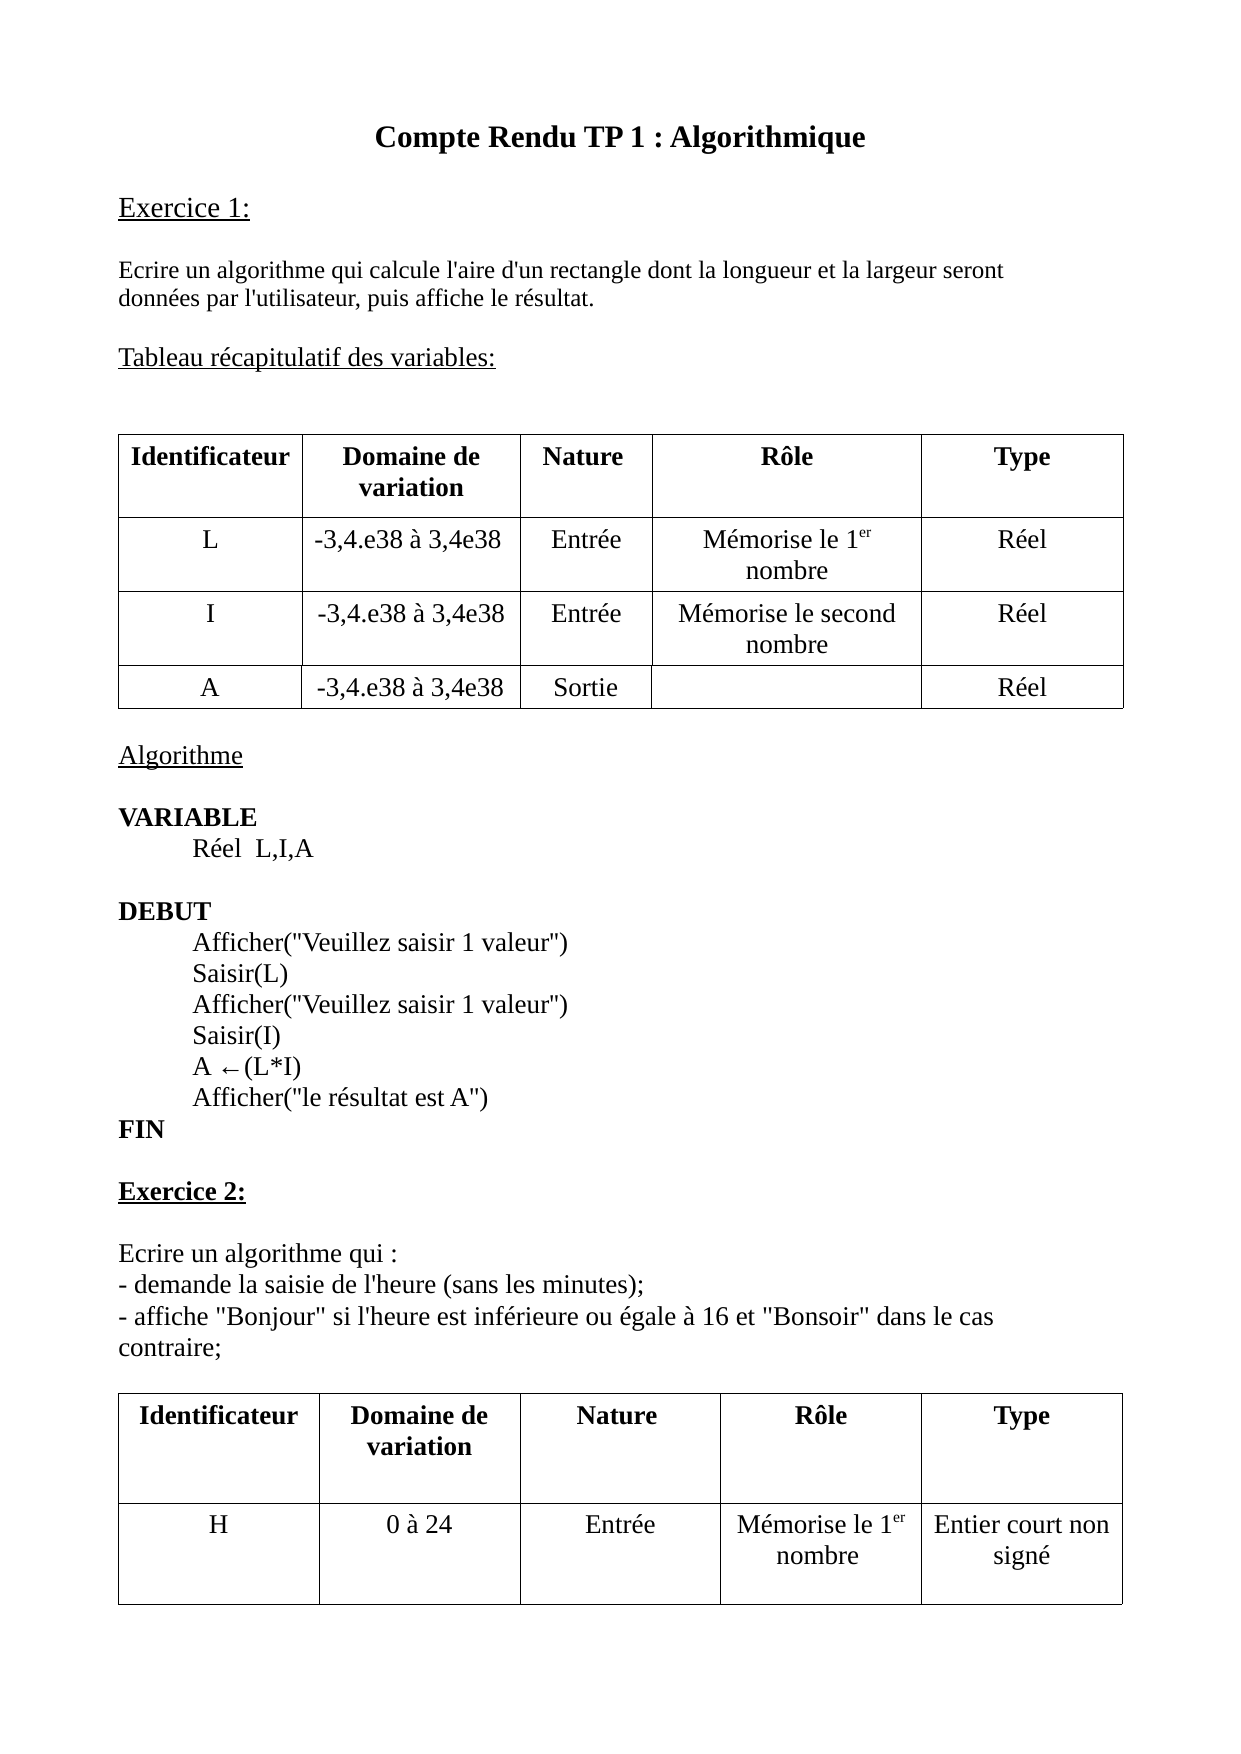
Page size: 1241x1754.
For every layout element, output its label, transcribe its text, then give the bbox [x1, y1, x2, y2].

text Ecrire un algorithme qui : [118, 1237, 1122, 1268]
text FIN [118, 1113, 1122, 1144]
table_header Sortie [521, 666, 651, 708]
table_header -3,4.e38 à 3,4e38 [302, 666, 520, 708]
table_cell H [119, 1504, 319, 1603]
table_cell 0 à 24 [320, 1504, 520, 1603]
text Compte Rendu TP 1 : Algorithmique [118, 118, 1122, 154]
table_cell Réel [922, 592, 1123, 665]
table_header Rôle [721, 1394, 921, 1502]
text contraire; [118, 1331, 1122, 1362]
text Tableau récapitulatif des variables: [118, 341, 1122, 372]
table_cell Mémorise le 1er nombre [653, 518, 921, 591]
table_header [652, 666, 921, 708]
table_cell -3,4.e38 à 3,4e38 [303, 518, 520, 591]
text Exercice 1: [118, 190, 1122, 223]
table_header Nature [521, 435, 652, 517]
text Saisir(I) [118, 1019, 1122, 1050]
text Réel L,I,A [118, 832, 1122, 863]
text Afficher(''Veuillez saisir 1 valeur'') [118, 926, 1122, 957]
text Exercice 2: [118, 1175, 1122, 1206]
text Afficher(''Veuillez saisir 1 valeur'') [118, 988, 1122, 1019]
table_cell Entrée [521, 592, 652, 665]
table_cell Mémorise le 1er nombre [721, 1504, 921, 1603]
table_header Rôle [653, 435, 921, 517]
table_cell -3,4.e38 à 3,4e38 [303, 592, 520, 665]
table_cell L [119, 518, 302, 591]
table_header Type [922, 435, 1123, 517]
table_cell Entier court non signé [922, 1504, 1122, 1603]
table_cell Entrée [521, 518, 652, 591]
text A ←(L*I) [118, 1050, 1122, 1082]
text données par l'utilisateur, puis affiche le résultat. [118, 283, 1122, 312]
table_header Nature [521, 1394, 720, 1502]
text Algorithme [118, 739, 1122, 770]
table_header A [119, 666, 301, 708]
table_header Domaine de variation [320, 1394, 520, 1502]
table_header Identificateur [119, 435, 302, 517]
text - demande la saisie de l'heure (sans les minutes); [118, 1268, 1122, 1299]
text Ecrire un algorithme qui calcule l'aire d'un rectangle dont la longueur et la largeur seront [118, 255, 1122, 283]
text DEBUT [118, 895, 1122, 926]
table_header Identificateur [119, 1394, 319, 1502]
text VARIABLE [118, 801, 1122, 832]
table_header Réel [922, 666, 1123, 708]
table_cell I [119, 592, 302, 665]
table_cell Entrée [521, 1504, 720, 1603]
text - affiche "Bonjour" si l'heure est inférieure ou égale à 16 et "Bonsoir" dans le cas [118, 1299, 1122, 1331]
table_cell Réel [922, 518, 1123, 591]
text Saisir(L) [118, 957, 1122, 988]
text Afficher(''le résultat est A'') [118, 1082, 1122, 1113]
table_header Domaine de variation [303, 435, 520, 517]
table_cell Mémorise le second nombre [653, 592, 921, 665]
table_header Type [922, 1394, 1122, 1502]
